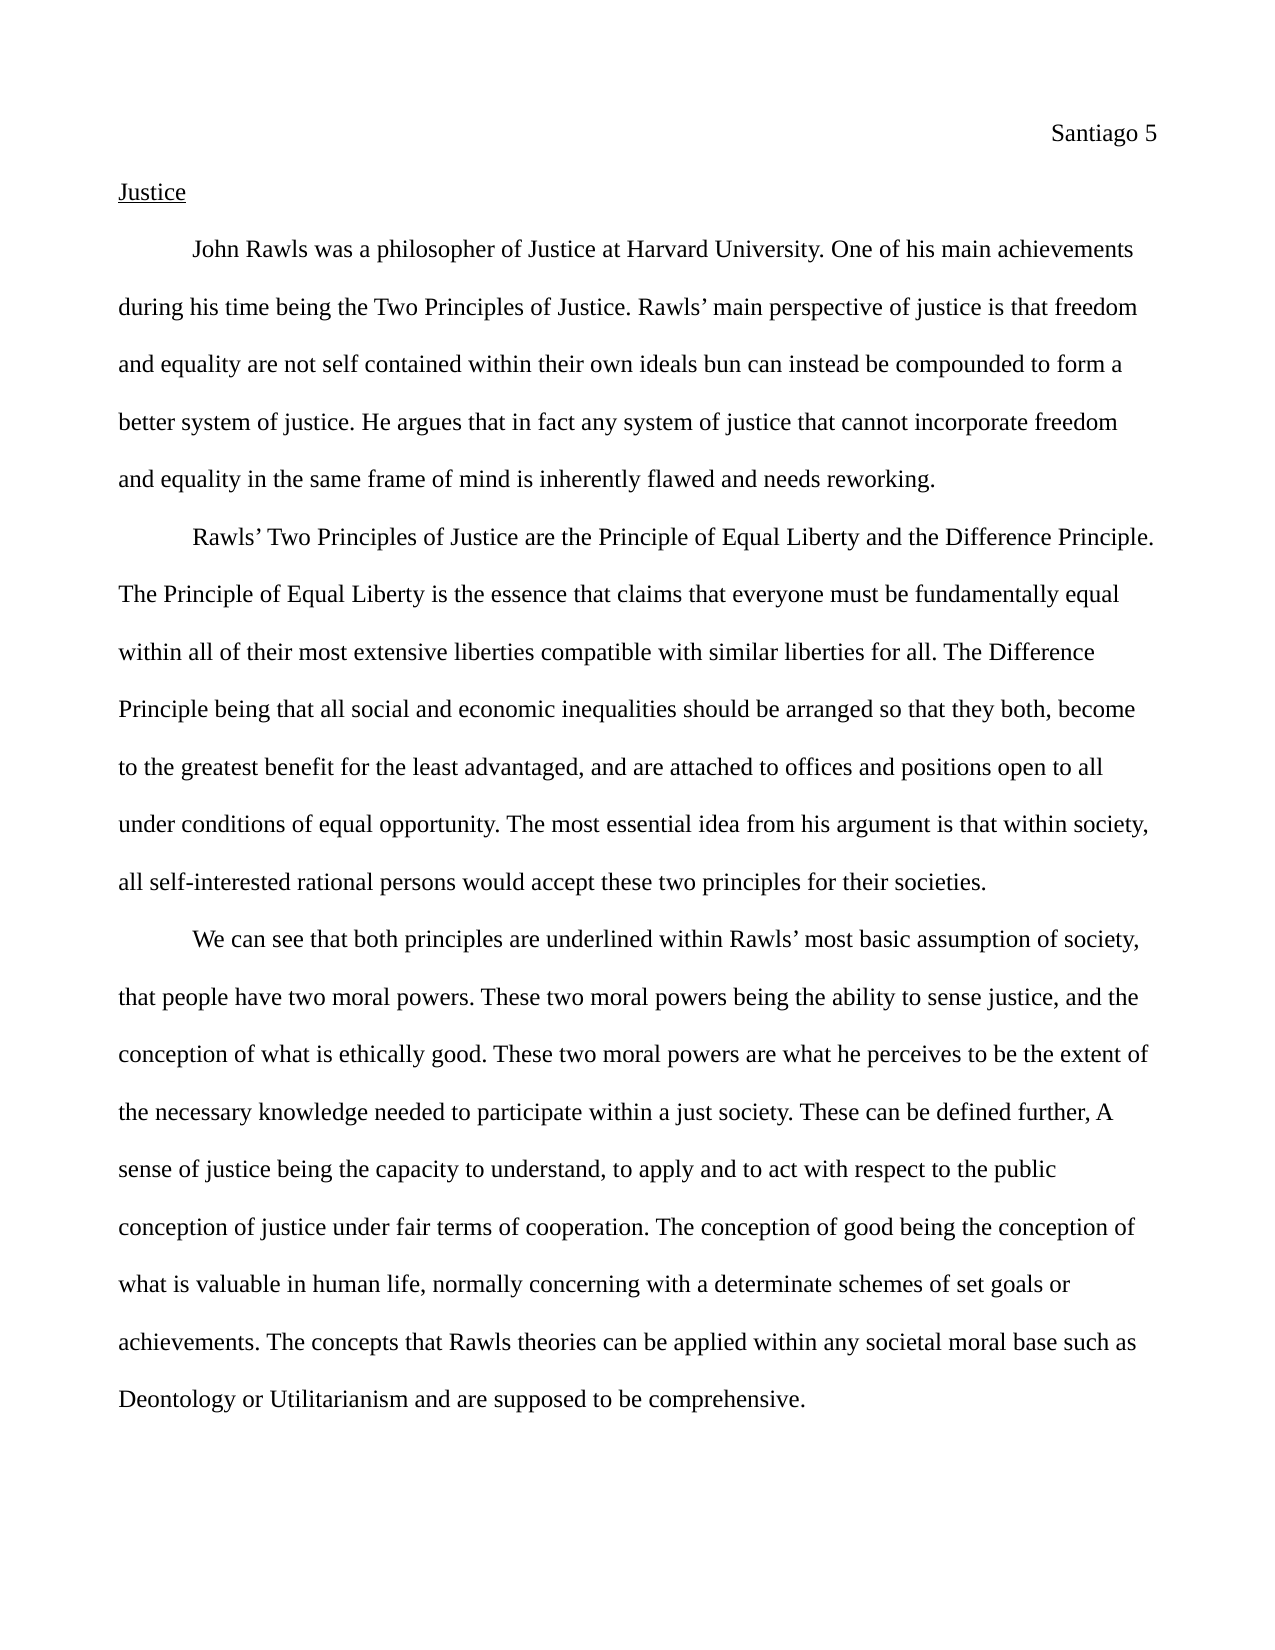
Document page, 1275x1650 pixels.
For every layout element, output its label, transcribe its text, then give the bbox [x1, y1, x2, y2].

text John Rawls was a philosopher of Justice at Harvard University. One of his main achievements during his time being the Two Principles of Justice. Rawls’ main perspective of justice is that freedom and equality are not self contained within their own ideals bun can instead be compounded to form a better system of justice. He argues that in fact any system of justice that cannot incorporate freedom and equality in the same frame of mind is inherently flawed and needs reworking. [118, 234, 1157, 493]
text Rawls’ Two Principles of Justice are the Principle of Equal Liberty and the Difference Principle. The Principle of Equal Liberty is the essence that claims that everyone must be fundamentally equal within all of their most extensive liberties compatible with similar liberties for all. The Difference Principle being that all social and economic inequalities should be arranged so that they both, become to the greatest benefit for the least advantaged, and are attached to offices and positions open to all under conditions of equal opportunity. The most essential idea from his argument is that within society, all self-interested rational persons would accept these two principles for their societies. [118, 522, 1157, 896]
text We can see that both principles are underlined within Rawls’ most basic assumption of society, that people have two moral powers. These two moral powers being the ability to sense justice, and the conception of what is ethically good. These two moral powers are what he perceives to be the extent of the necessary knowledge needed to participate within a just society. These can be defined further, A sense of justice being the capacity to understand, to apply and to act with respect to the public conception of justice under fair terms of cooperation. The conception of good being the conception of what is valuable in human life, normally concerning with a determinate schemes of set goals or achievements. The concepts that Rawls theories can be applied within any societal moral base such as Deontology or Utilitarianism and are supposed to be comprehensive. [118, 924, 1157, 1413]
text Justice [118, 177, 1157, 206]
